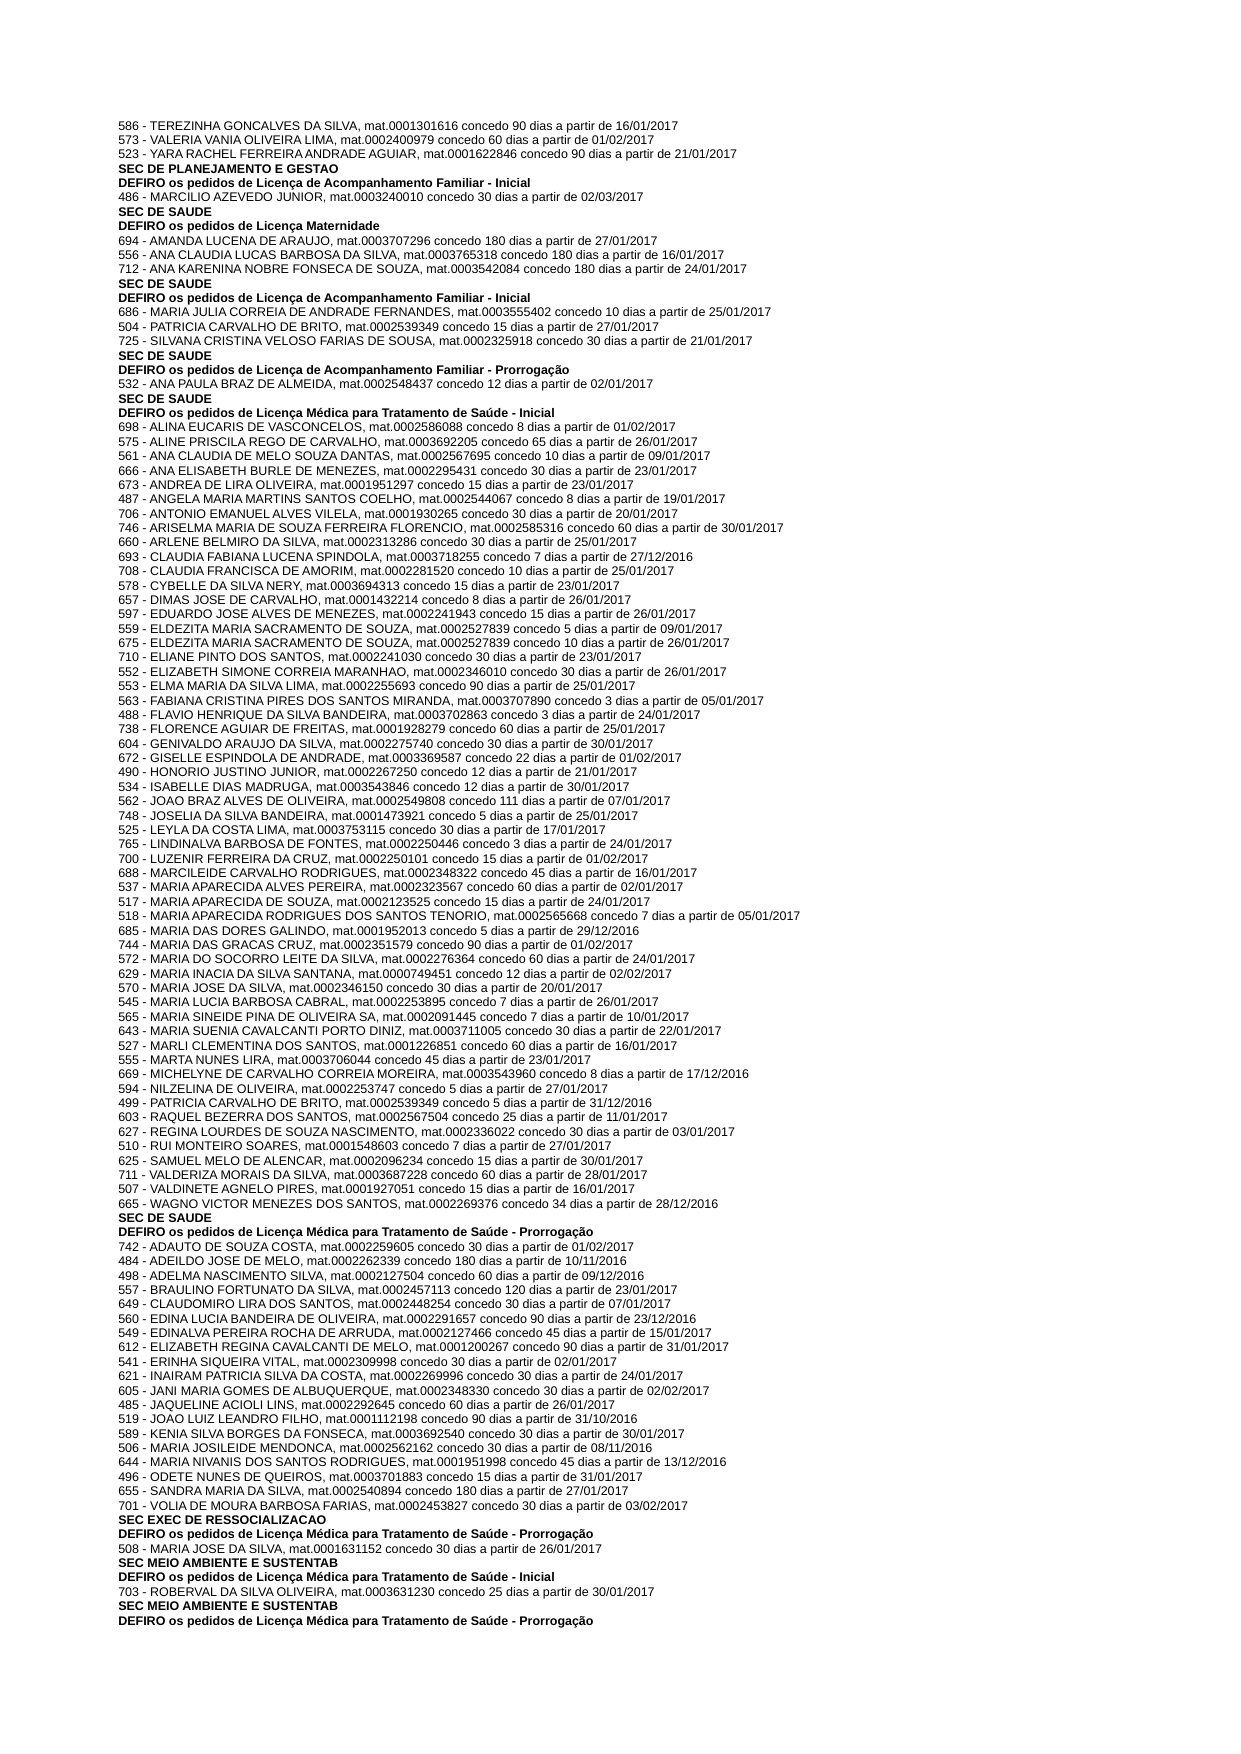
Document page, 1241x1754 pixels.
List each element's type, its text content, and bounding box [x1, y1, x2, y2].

text 527 - MARLI CLEMENTINA DOS SANTOS, mat.0001226851 concedo 60 dias a partir de 16/01/2017 [118, 1038, 1122, 1052]
text 519 - JOAO LUIZ LEANDRO FILHO, mat.0001112198 concedo 90 dias a partir de 31/10/2016 [118, 1412, 1122, 1426]
text 685 - MARIA DAS DORES GALINDO, mat.0001952013 concedo 5 dias a partir de 29/12/2016 [118, 923, 1122, 937]
text 748 - JOSELIA DA SILVA BANDEIRA, mat.0001473921 concedo 5 dias a partir de 25/01/2017 [118, 808, 1122, 822]
text 666 - ANA ELISABETH BURLE DE MENEZES, mat.0002295431 concedo 30 dias a partir de 23/01/2017 [118, 463, 1122, 477]
text 604 - GENIVALDO ARAUJO DA SILVA, mat.0002275740 concedo 30 dias a partir de 30/01/2017 [118, 736, 1122, 751]
text 518 - MARIA APARECIDA RODRIGUES DOS SANTOS TENORIO, mat.0002565668 concedo 7 dias a partir de 05/01/2017 [118, 909, 1122, 923]
text SEC DE SAUDE [118, 1211, 1122, 1225]
text 549 - EDINALVA PEREIRA ROCHA DE ARRUDA, mat.0002127466 concedo 45 dias a partir de 15/01/2017 [118, 1326, 1122, 1340]
text 508 - MARIA JOSE DA SILVA, mat.0001631152 concedo 30 dias a partir de 26/01/2017 [118, 1541, 1122, 1556]
text 578 - CYBELLE DA SILVA NERY, mat.0003694313 concedo 15 dias a partir de 23/01/2017 [118, 578, 1122, 592]
text 710 - ELIANE PINTO DOS SANTOS, mat.0002241030 concedo 30 dias a partir de 23/01/2017 [118, 650, 1122, 664]
text 570 - MARIA JOSE DA SILVA, mat.0002346150 concedo 30 dias a partir de 20/01/2017 [118, 981, 1122, 995]
text 484 - ADEILDO JOSE DE MELO, mat.0002262339 concedo 180 dias a partir de 10/11/2016 [118, 1254, 1122, 1268]
text 612 - ELIZABETH REGINA CAVALCANTI DE MELO, mat.0001200267 concedo 90 dias a partir de 31/01/2017 [118, 1340, 1122, 1354]
text 669 - MICHELYNE DE CARVALHO CORREIA MOREIRA, mat.0003543960 concedo 8 dias a partir de 17/12/2016 [118, 1067, 1122, 1081]
text 525 - LEYLA DA COSTA LIMA, mat.0003753115 concedo 30 dias a partir de 17/01/2017 [118, 822, 1122, 837]
text 703 - ROBERVAL DA SILVA OLIVEIRA, mat.0003631230 concedo 25 dias a partir de 30/01/2017 [118, 1584, 1122, 1599]
text 532 - ANA PAULA BRAZ DE ALMEIDA, mat.0002548437 concedo 12 dias a partir de 02/01/2017 [118, 377, 1122, 391]
text 517 - MARIA APARECIDA DE SOUZA, mat.0002123525 concedo 15 dias a partir de 24/01/2017 [118, 894, 1122, 909]
text 643 - MARIA SUENIA CAVALCANTI PORTO DINIZ, mat.0003711005 concedo 30 dias a partir de 22/01/2017 [118, 1024, 1122, 1038]
text 694 - AMANDA LUCENA DE ARAUJO, mat.0003707296 concedo 180 dias a partir de 27/01/2017 [118, 233, 1122, 247]
text SEC MEIO AMBIENTE E SUSTENTAB [118, 1556, 1122, 1570]
text 708 - CLAUDIA FRANCISCA DE AMORIM, mat.0002281520 concedo 10 dias a partir de 25/01/2017 [118, 564, 1122, 578]
text 562 - JOAO BRAZ ALVES DE OLIVEIRA, mat.0002549808 concedo 111 dias a partir de 07/01/2017 [118, 794, 1122, 808]
text 485 - JAQUELINE ACIOLI LINS, mat.0002292645 concedo 60 dias a partir de 26/01/2017 [118, 1397, 1122, 1412]
text 561 - ANA CLAUDIA DE MELO SOUZA DANTAS, mat.0002567695 concedo 10 dias a partir de 09/01/2017 [118, 449, 1122, 463]
text 660 - ARLENE BELMIRO DA SILVA, mat.0002313286 concedo 30 dias a partir de 25/01/2017 [118, 535, 1122, 549]
text 506 - MARIA JOSILEIDE MENDONCA, mat.0002562162 concedo 30 dias a partir de 08/11/2016 [118, 1441, 1122, 1455]
text 486 - MARCILIO AZEVEDO JUNIOR, mat.0003240010 concedo 30 dias a partir de 02/03/2017 [118, 190, 1122, 204]
text 573 - VALERIA VANIA OLIVEIRA LIMA, mat.0002400979 concedo 60 dias a partir de 01/02/2017 [118, 132, 1122, 147]
text 541 - ERINHA SIQUEIRA VITAL, mat.0002309998 concedo 30 dias a partir de 02/01/2017 [118, 1354, 1122, 1369]
text 498 - ADELMA NASCIMENTO SILVA, mat.0002127504 concedo 60 dias a partir de 09/12/2016 [118, 1268, 1122, 1282]
text 712 - ANA KARENINA NOBRE FONSECA DE SOUZA, mat.0003542084 concedo 180 dias a partir de 24/01/2017 [118, 262, 1122, 276]
text DEFIRO os pedidos de Licença de Acompanhamento Familiar - Inicial [118, 176, 1122, 190]
text 589 - KENIA SILVA BORGES DA FONSECA, mat.0003692540 concedo 30 dias a partir de 30/01/2017 [118, 1426, 1122, 1441]
text DEFIRO os pedidos de Licença Médica para Tratamento de Saúde - Inicial [118, 1570, 1122, 1584]
text DEFIRO os pedidos de Licença Médica para Tratamento de Saúde - Prorrogação [118, 1613, 1122, 1627]
text 657 - DIMAS JOSE DE CARVALHO, mat.0001432214 concedo 8 dias a partir de 26/01/2017 [118, 592, 1122, 607]
text 552 - ELIZABETH SIMONE CORREIA MARANHAO, mat.0002346010 concedo 30 dias a partir de 26/01/2017 [118, 664, 1122, 679]
text 688 - MARCILEIDE CARVALHO RODRIGUES, mat.0002348322 concedo 45 dias a partir de 16/01/2017 [118, 866, 1122, 880]
text 625 - SAMUEL MELO DE ALENCAR, mat.0002096234 concedo 15 dias a partir de 30/01/2017 [118, 1153, 1122, 1167]
text 627 - REGINA LOURDES DE SOUZA NASCIMENTO, mat.0002336022 concedo 30 dias a partir de 03/01/2017 [118, 1124, 1122, 1139]
text 507 - VALDINETE AGNELO PIRES, mat.0001927051 concedo 15 dias a partir de 16/01/2017 [118, 1182, 1122, 1196]
text DEFIRO os pedidos de Licença de Acompanhamento Familiar - Inicial [118, 291, 1122, 305]
text 621 - INAIRAM PATRICIA SILVA DA COSTA, mat.0002269996 concedo 30 dias a partir de 24/01/2017 [118, 1369, 1122, 1383]
text 698 - ALINA EUCARIS DE VASCONCELOS, mat.0002586088 concedo 8 dias a partir de 01/02/2017 [118, 420, 1122, 434]
text 487 - ANGELA MARIA MARTINS SANTOS COELHO, mat.0002544067 concedo 8 dias a partir de 19/01/2017 [118, 492, 1122, 506]
text 700 - LUZENIR FERREIRA DA CRUZ, mat.0002250101 concedo 15 dias a partir de 01/02/2017 [118, 851, 1122, 866]
text 701 - VOLIA DE MOURA BARBOSA FARIAS, mat.0002453827 concedo 30 dias a partir de 03/02/2017 [118, 1498, 1122, 1512]
text 605 - JANI MARIA GOMES DE ALBUQUERQUE, mat.0002348330 concedo 30 dias a partir de 02/02/2017 [118, 1383, 1122, 1397]
text SEC DE SAUDE [118, 204, 1122, 219]
text 673 - ANDREA DE LIRA OLIVEIRA, mat.0001951297 concedo 15 dias a partir de 23/01/2017 [118, 477, 1122, 492]
text 556 - ANA CLAUDIA LUCAS BARBOSA DA SILVA, mat.0003765318 concedo 180 dias a partir de 16/01/2017 [118, 247, 1122, 262]
text 629 - MARIA INACIA DA SILVA SANTANA, mat.0000749451 concedo 12 dias a partir de 02/02/2017 [118, 966, 1122, 981]
text SEC DE PLANEJAMENTO E GESTAO [118, 161, 1122, 176]
text DEFIRO os pedidos de Licença Médica para Tratamento de Saúde - Inicial [118, 406, 1122, 420]
text SEC DE SAUDE [118, 391, 1122, 406]
text 649 - CLAUDOMIRO LIRA DOS SANTOS, mat.0002448254 concedo 30 dias a partir de 07/01/2017 [118, 1297, 1122, 1311]
text 725 - SILVANA CRISTINA VELOSO FARIAS DE SOUSA, mat.0002325918 concedo 30 dias a partir de 21/01/2017 [118, 334, 1122, 348]
text 490 - HONORIO JUSTINO JUNIOR, mat.0002267250 concedo 12 dias a partir de 21/01/2017 [118, 765, 1122, 779]
text 586 - TEREZINHA GONCALVES DA SILVA, mat.0001301616 concedo 90 dias a partir de 16/01/2017 [118, 118, 1122, 132]
text 537 - MARIA APARECIDA ALVES PEREIRA, mat.0002323567 concedo 60 dias a partir de 02/01/2017 [118, 880, 1122, 894]
text 597 - EDUARDO JOSE ALVES DE MENEZES, mat.0002241943 concedo 15 dias a partir de 26/01/2017 [118, 607, 1122, 621]
text 746 - ARISELMA MARIA DE SOUZA FERREIRA FLORENCIO, mat.0002585316 concedo 60 dias a partir de 30/01/2017 [118, 521, 1122, 535]
text DEFIRO os pedidos de Licença Médica para Tratamento de Saúde - Prorrogação [118, 1225, 1122, 1239]
text 675 - ELDEZITA MARIA SACRAMENTO DE SOUZA, mat.0002527839 concedo 10 dias a partir de 26/01/2017 [118, 636, 1122, 650]
text 510 - RUI MONTEIRO SOARES, mat.0001548603 concedo 7 dias a partir de 27/01/2017 [118, 1139, 1122, 1153]
text 572 - MARIA DO SOCORRO LEITE DA SILVA, mat.0002276364 concedo 60 dias a partir de 24/01/2017 [118, 952, 1122, 966]
text 565 - MARIA SINEIDE PINA DE OLIVEIRA SA, mat.0002091445 concedo 7 dias a partir de 10/01/2017 [118, 1009, 1122, 1024]
text 575 - ALINE PRISCILA REGO DE CARVALHO, mat.0003692205 concedo 65 dias a partir de 26/01/2017 [118, 434, 1122, 449]
text DEFIRO os pedidos de Licença Médica para Tratamento de Saúde - Prorrogação [118, 1527, 1122, 1541]
text 563 - FABIANA CRISTINA PIRES DOS SANTOS MIRANDA, mat.0003707890 concedo 3 dias a partir de 05/01/2017 [118, 693, 1122, 707]
text 496 - ODETE NUNES DE QUEIROS, mat.0003701883 concedo 15 dias a partir de 31/01/2017 [118, 1469, 1122, 1484]
text 523 - YARA RACHEL FERREIRA ANDRADE AGUIAR, mat.0001622846 concedo 90 dias a partir de 21/01/2017 [118, 147, 1122, 161]
text SEC MEIO AMBIENTE E SUSTENTAB [118, 1599, 1122, 1613]
text 559 - ELDEZITA MARIA SACRAMENTO DE SOUZA, mat.0002527839 concedo 5 dias a partir de 09/01/2017 [118, 621, 1122, 636]
text 499 - PATRICIA CARVALHO DE BRITO, mat.0002539349 concedo 5 dias a partir de 31/12/2016 [118, 1096, 1122, 1110]
text 672 - GISELLE ESPINDOLA DE ANDRADE, mat.0003369587 concedo 22 dias a partir de 01/02/2017 [118, 751, 1122, 765]
text 504 - PATRICIA CARVALHO DE BRITO, mat.0002539349 concedo 15 dias a partir de 27/01/2017 [118, 319, 1122, 334]
text 711 - VALDERIZA MORAIS DA SILVA, mat.0003687228 concedo 60 dias a partir de 28/01/2017 [118, 1167, 1122, 1182]
text 557 - BRAULINO FORTUNATO DA SILVA, mat.0002457113 concedo 120 dias a partir de 23/01/2017 [118, 1282, 1122, 1297]
text 693 - CLAUDIA FABIANA LUCENA SPINDOLA, mat.0003718255 concedo 7 dias a partir de 27/12/2016 [118, 549, 1122, 564]
text DEFIRO os pedidos de Licença de Acompanhamento Familiar - Prorrogação [118, 362, 1122, 377]
text 744 - MARIA DAS GRACAS CRUZ, mat.0002351579 concedo 90 dias a partir de 01/02/2017 [118, 937, 1122, 952]
text DEFIRO os pedidos de Licença Maternidade [118, 219, 1122, 233]
text 665 - WAGNO VICTOR MENEZES DOS SANTOS, mat.0002269376 concedo 34 dias a partir de 28/12/2016 [118, 1196, 1122, 1211]
text 765 - LINDINALVA BARBOSA DE FONTES, mat.0002250446 concedo 3 dias a partir de 24/01/2017 [118, 837, 1122, 851]
text 686 - MARIA JULIA CORREIA DE ANDRADE FERNANDES, mat.0003555402 concedo 10 dias a partir de 25/01/2017 [118, 305, 1122, 319]
text 555 - MARTA NUNES LIRA, mat.0003706044 concedo 45 dias a partir de 23/01/2017 [118, 1052, 1122, 1067]
text SEC EXEC DE RESSOCIALIZACAO [118, 1512, 1122, 1527]
text 488 - FLAVIO HENRIQUE DA SILVA BANDEIRA, mat.0003702863 concedo 3 dias a partir de 24/01/2017 [118, 707, 1122, 722]
text 594 - NILZELINA DE OLIVEIRA, mat.0002253747 concedo 5 dias a partir de 27/01/2017 [118, 1081, 1122, 1096]
text 644 - MARIA NIVANIS DOS SANTOS RODRIGUES, mat.0001951998 concedo 45 dias a partir de 13/12/2016 [118, 1455, 1122, 1469]
text 603 - RAQUEL BEZERRA DOS SANTOS, mat.0002567504 concedo 25 dias a partir de 11/01/2017 [118, 1110, 1122, 1124]
text SEC DE SAUDE [118, 348, 1122, 362]
text 742 - ADAUTO DE SOUZA COSTA, mat.0002259605 concedo 30 dias a partir de 01/02/2017 [118, 1239, 1122, 1254]
text 534 - ISABELLE DIAS MADRUGA, mat.0003543846 concedo 12 dias a partir de 30/01/2017 [118, 779, 1122, 794]
text 706 - ANTONIO EMANUEL ALVES VILELA, mat.0001930265 concedo 30 dias a partir de 20/01/2017 [118, 506, 1122, 521]
text 655 - SANDRA MARIA DA SILVA, mat.0002540894 concedo 180 dias a partir de 27/01/2017 [118, 1484, 1122, 1498]
text 545 - MARIA LUCIA BARBOSA CABRAL, mat.0002253895 concedo 7 dias a partir de 26/01/2017 [118, 995, 1122, 1009]
text 553 - ELMA MARIA DA SILVA LIMA, mat.0002255693 concedo 90 dias a partir de 25/01/2017 [118, 679, 1122, 693]
text 738 - FLORENCE AGUIAR DE FREITAS, mat.0001928279 concedo 60 dias a partir de 25/01/2017 [118, 722, 1122, 736]
text SEC DE SAUDE [118, 276, 1122, 291]
text 560 - EDINA LUCIA BANDEIRA DE OLIVEIRA, mat.0002291657 concedo 90 dias a partir de 23/12/2016 [118, 1311, 1122, 1326]
